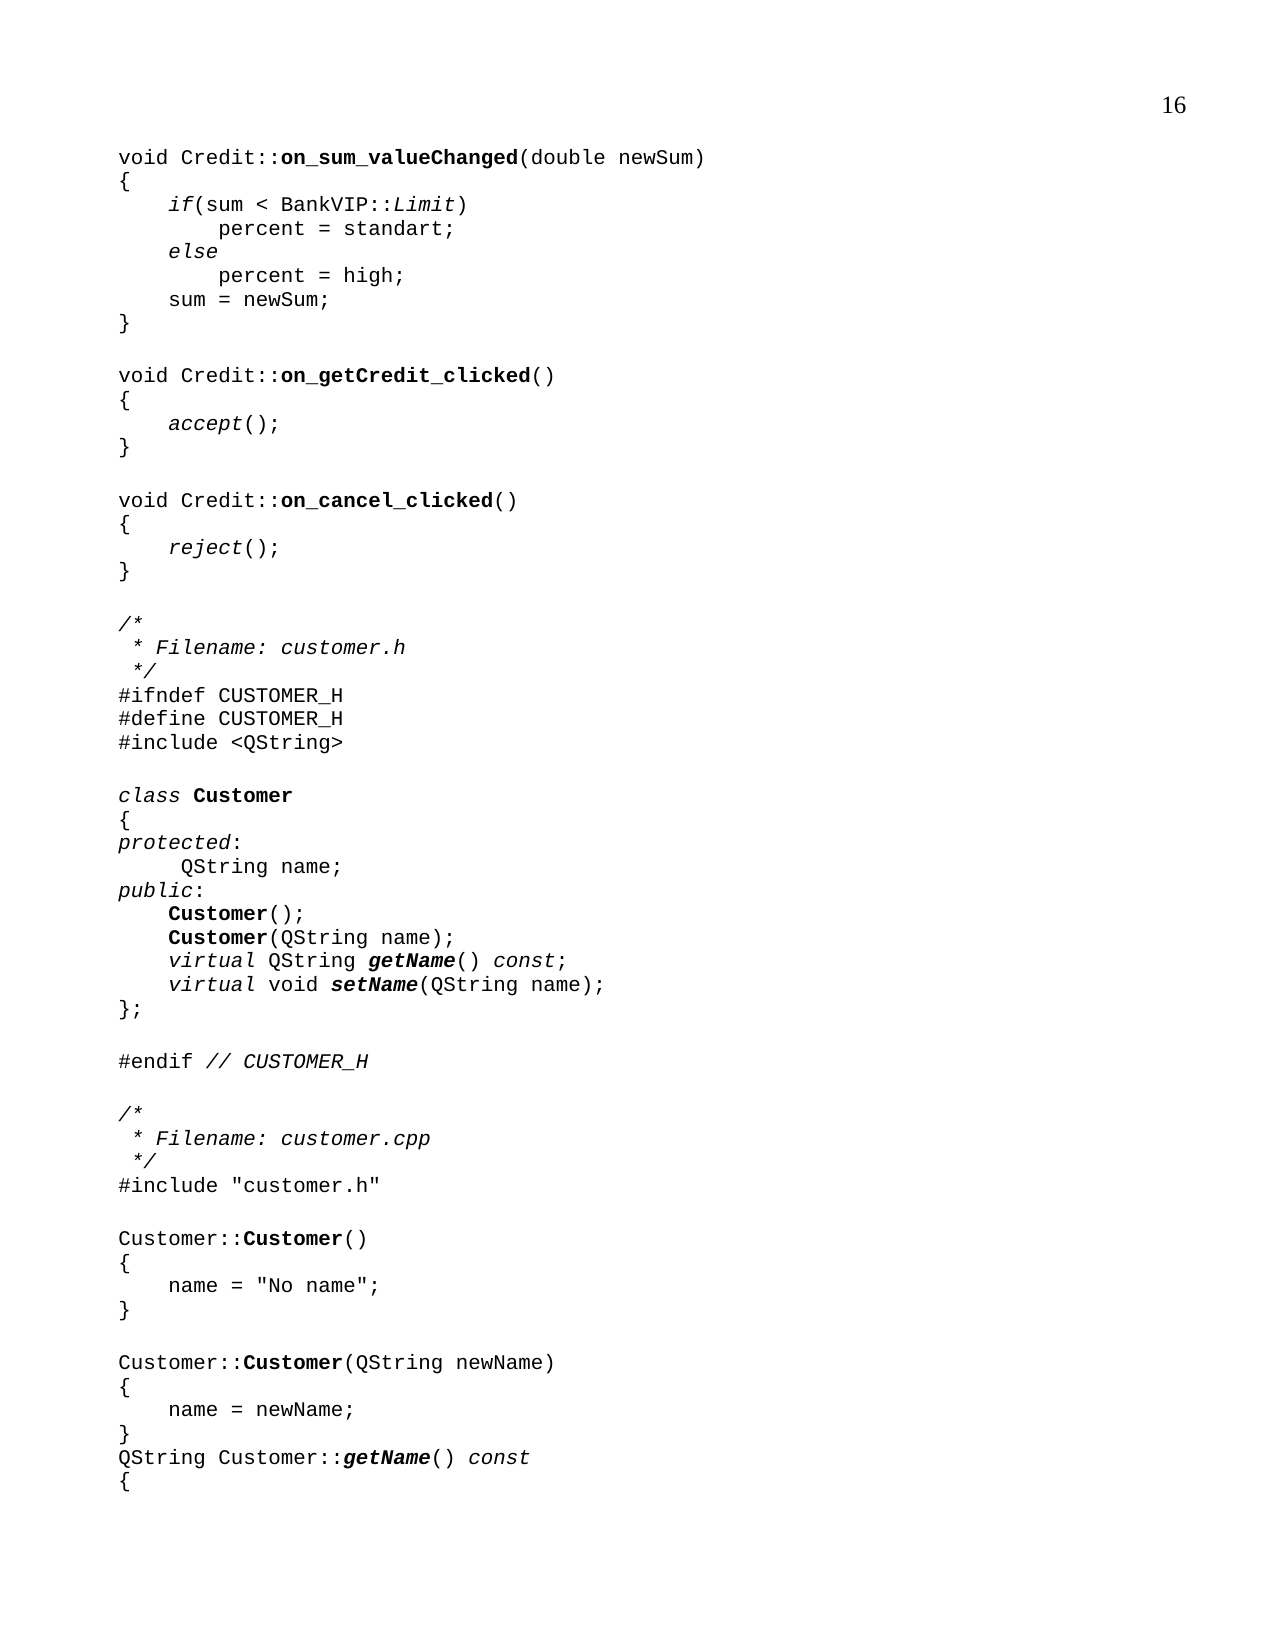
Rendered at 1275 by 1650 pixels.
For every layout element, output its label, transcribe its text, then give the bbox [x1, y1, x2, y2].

text percent = standart; [118, 218, 1186, 241]
text class Customer [118, 785, 1186, 809]
text virtual void setName(QString name); [118, 974, 1186, 998]
text { [118, 1470, 1186, 1494]
text /* [118, 614, 1195, 637]
text { [118, 1376, 1186, 1399]
text #endif // CUSTOMER_H [118, 1051, 1186, 1074]
text else [118, 241, 1186, 265]
text { [118, 389, 1186, 413]
text #ifndef CUSTOMER_H [118, 684, 1186, 708]
text Customer(); [118, 903, 1186, 927]
text Customer::Customer(QString newName) [118, 1352, 1186, 1376]
text } [118, 1299, 1186, 1323]
text accept(); [118, 413, 1186, 436]
text #include <QString> [118, 732, 1186, 756]
text QString Customer::getName() const [118, 1447, 1186, 1470]
text void Credit::on_getCredit_clicked() [118, 366, 1186, 389]
text percent = high; [118, 265, 1186, 289]
text void Credit::on_cancel_clicked() [118, 489, 1186, 513]
text if(sum < BankVIP::Limit) [118, 194, 1186, 218]
text #include "customer.h" [118, 1175, 1186, 1199]
text void Credit::on_sum_valueChanged(double newSum) [118, 147, 1186, 171]
text virtual QString getName() const; [118, 951, 1186, 974]
text { [118, 1252, 1186, 1275]
text } [118, 561, 1186, 584]
text Customer(QString name); [118, 927, 1186, 951]
text #define CUSTOMER_H [118, 708, 1186, 732]
text sum = newSum; [118, 289, 1186, 312]
text }; [118, 998, 1186, 1021]
text { [118, 809, 1186, 832]
text name = "No name"; [118, 1275, 1186, 1299]
text */ [118, 1151, 1186, 1175]
text QString name; [118, 856, 1186, 879]
text name = newName; [118, 1399, 1186, 1423]
text } [118, 312, 1186, 336]
text * Filename: customer.cpp [118, 1128, 1186, 1151]
text reject(); [118, 537, 1186, 561]
text * Filename: customer.h [118, 637, 1186, 661]
text protected: [118, 832, 1186, 856]
text */ [118, 661, 1186, 684]
text } [118, 1423, 1186, 1447]
text public: [118, 879, 1186, 903]
text Customer::Customer() [118, 1228, 1186, 1252]
text { [118, 171, 1186, 194]
text } [118, 436, 1186, 460]
text { [118, 513, 1186, 537]
text /* [118, 1104, 1195, 1128]
